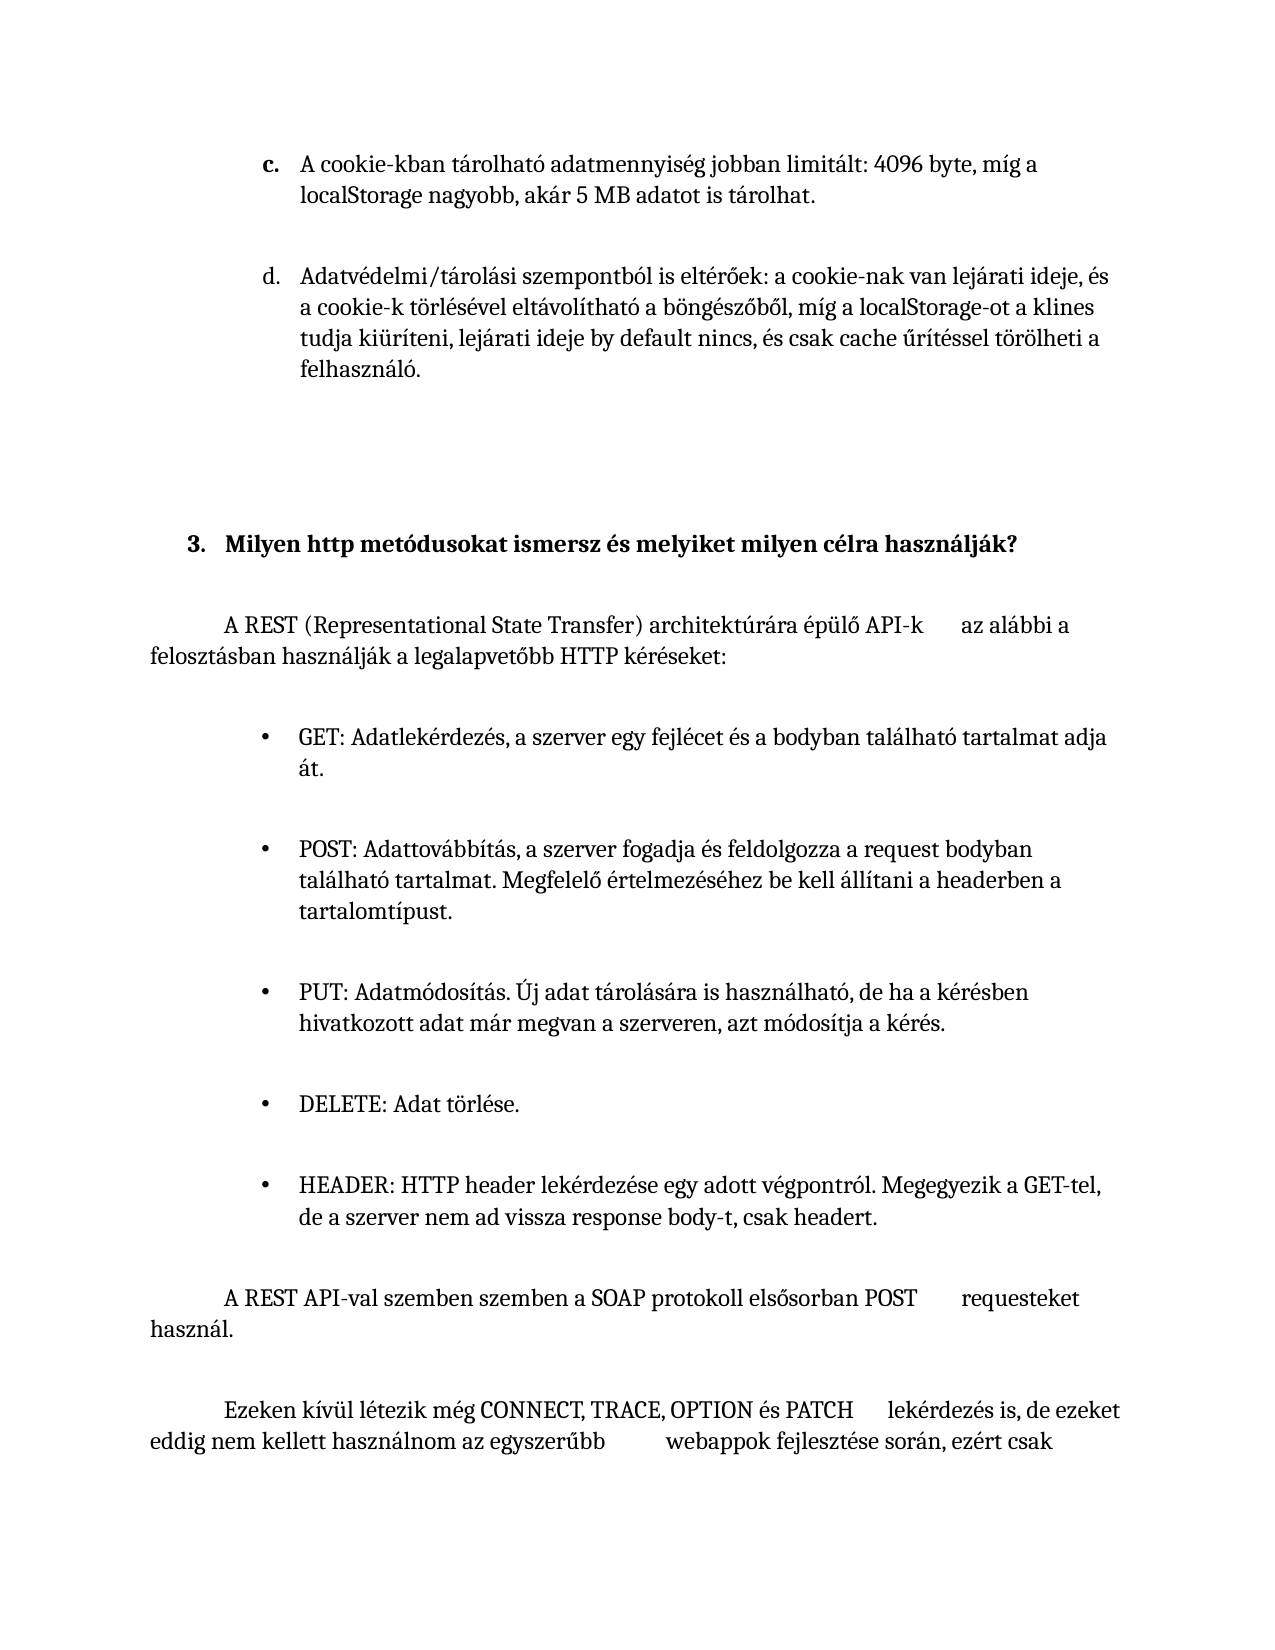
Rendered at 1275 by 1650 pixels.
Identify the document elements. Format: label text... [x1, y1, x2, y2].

text A REST (Representational State Transfer) architektúrára épülő API-k az alábbi a felosztásban használják a legalapvetőbb HTTP kéréseket: [150, 611, 1125, 671]
list Milyen http metódusokat ismersz és melyiket milyen célra használják? [187, 530, 1125, 559]
list Adatvédelmi/tárolási szempontból is eltérőek: a cookie-nak van lejárati ideje, és a cookie-k törlésével eltávolítható a böngészőből, míg a localStorage-ot a klines tudja kiüríteni, lejárati ideje by default nincs, és csak cache űrítéssel törölheti a felhasználó. [262, 262, 1125, 384]
text A REST API-val szemben szemben a SOAP protokoll elsősorban POST requesteket használ. [150, 1283, 1125, 1343]
list POST: Adattovábbítás, a szerver fogadja és feldolgozza a request bodyban található tartalmat. Megfelelő értelmezéséhez be kell állítani a headerben a tartalomtípust. [261, 835, 1125, 926]
list GET: Adatlekérdezés, a szerver egy fejlécet és a bodyban található tartalmat adja át. [261, 723, 1125, 783]
list DELETE: Adat törlése. [261, 1090, 1125, 1119]
list A cookie-kban tárolható adatmennyiség jobban limitált: 4096 byte, míg a localStorage nagyobb, akár 5 MB adatot is tárolhat. [262, 150, 1125, 210]
text Ezeken kívül létezik még CONNECT, TRACE, OPTION és PATCH lekérdezés is, de ezeket eddig nem kellett használnom az egyszerűbb webappok fejlesztése során, ezért csak [150, 1396, 1125, 1455]
list HEADER: HTTP header lekérdezése egy adott végpontról. Megegyezik a GET-tel, de a szerver nem ad vissza response body-t, csak headert. [261, 1171, 1125, 1231]
list PUT: Adatmódosítás. Új adat tárolására is használható, de ha a kérésben hivatkozott adat már megvan a szerveren, azt módosítja a kérés. [261, 978, 1125, 1038]
